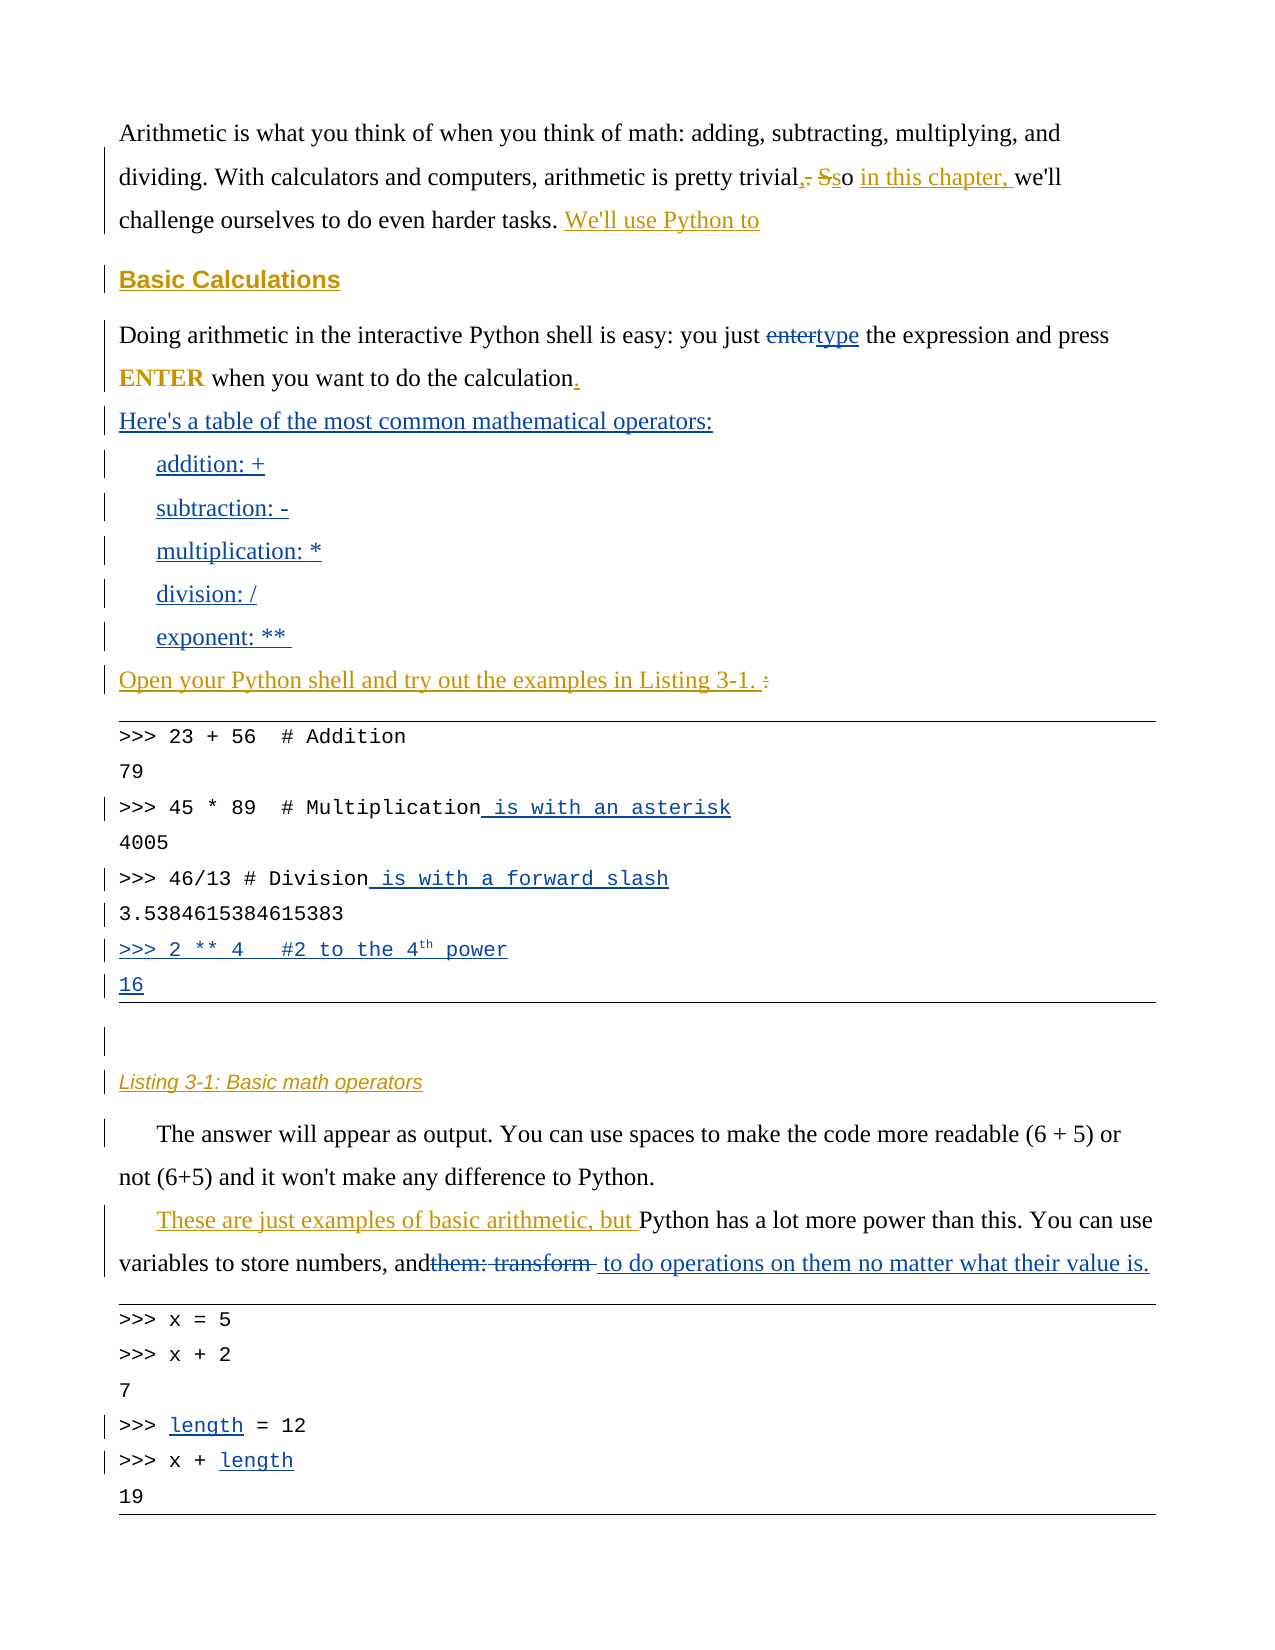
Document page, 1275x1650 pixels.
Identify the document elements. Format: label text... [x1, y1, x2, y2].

list Listing 3-1: Basic math operators [118, 1070, 1156, 1094]
text subtraction: - [118, 493, 1156, 521]
text These are just examples of basic arithmetic, but Python has a lot more power than this. You can use variables to store numbers, and to do operations on them no matter what their value is. [118, 1205, 1156, 1277]
text Doing arithmetic in the interactive Python shell is easy: you just type the expression and press ENTER when you want to do the calculation. [118, 320, 1156, 392]
text division: / [118, 579, 1156, 608]
text >>> 46/13 # Division is with a forward slash [118, 868, 1156, 891]
text Arithmetic is what you think of when you think of math: adding, subtracting, multiplying, and dividing. With calculators and computers, arithmetic is pretty trivial, so in this chapter, we'll challenge ourselves to do even harder tasks. We'll use Python to [118, 118, 1156, 233]
text >>> 45 * 89 # Multiplication is with an asterisk [118, 797, 1156, 821]
text The answer will appear as output. You can use spaces to make the code more readable (6 + 5) or not (6+5) and it won't make any difference to Python. [118, 1119, 1156, 1191]
text Here's a table of the most common mathematical operators: [118, 406, 1156, 435]
text exponent: ** [118, 622, 1156, 651]
text >>> x = 5 [118, 1305, 1156, 1332]
text addition: + [118, 449, 1156, 478]
text >>> 23 + 56 # Addition [118, 722, 1156, 750]
text 79 [118, 761, 1156, 785]
text Basic Calculations [118, 264, 1156, 293]
text multiplication: * [118, 536, 1156, 564]
text 19 [118, 1486, 1156, 1515]
text 4005 [118, 832, 1156, 856]
text 16 [118, 974, 1156, 1003]
text 3.5384615384615383 [118, 903, 1156, 927]
text >>> length = 12 [118, 1415, 1156, 1439]
text 7 [118, 1380, 1156, 1403]
text >>> 2 ** 4 #2 to the 4th power [118, 938, 1156, 962]
text >>> x + 2 [118, 1344, 1156, 1368]
text >>> x + length [118, 1451, 1156, 1474]
text Open your Python shell and try out the examples in Listing 3-1. [118, 665, 1156, 694]
